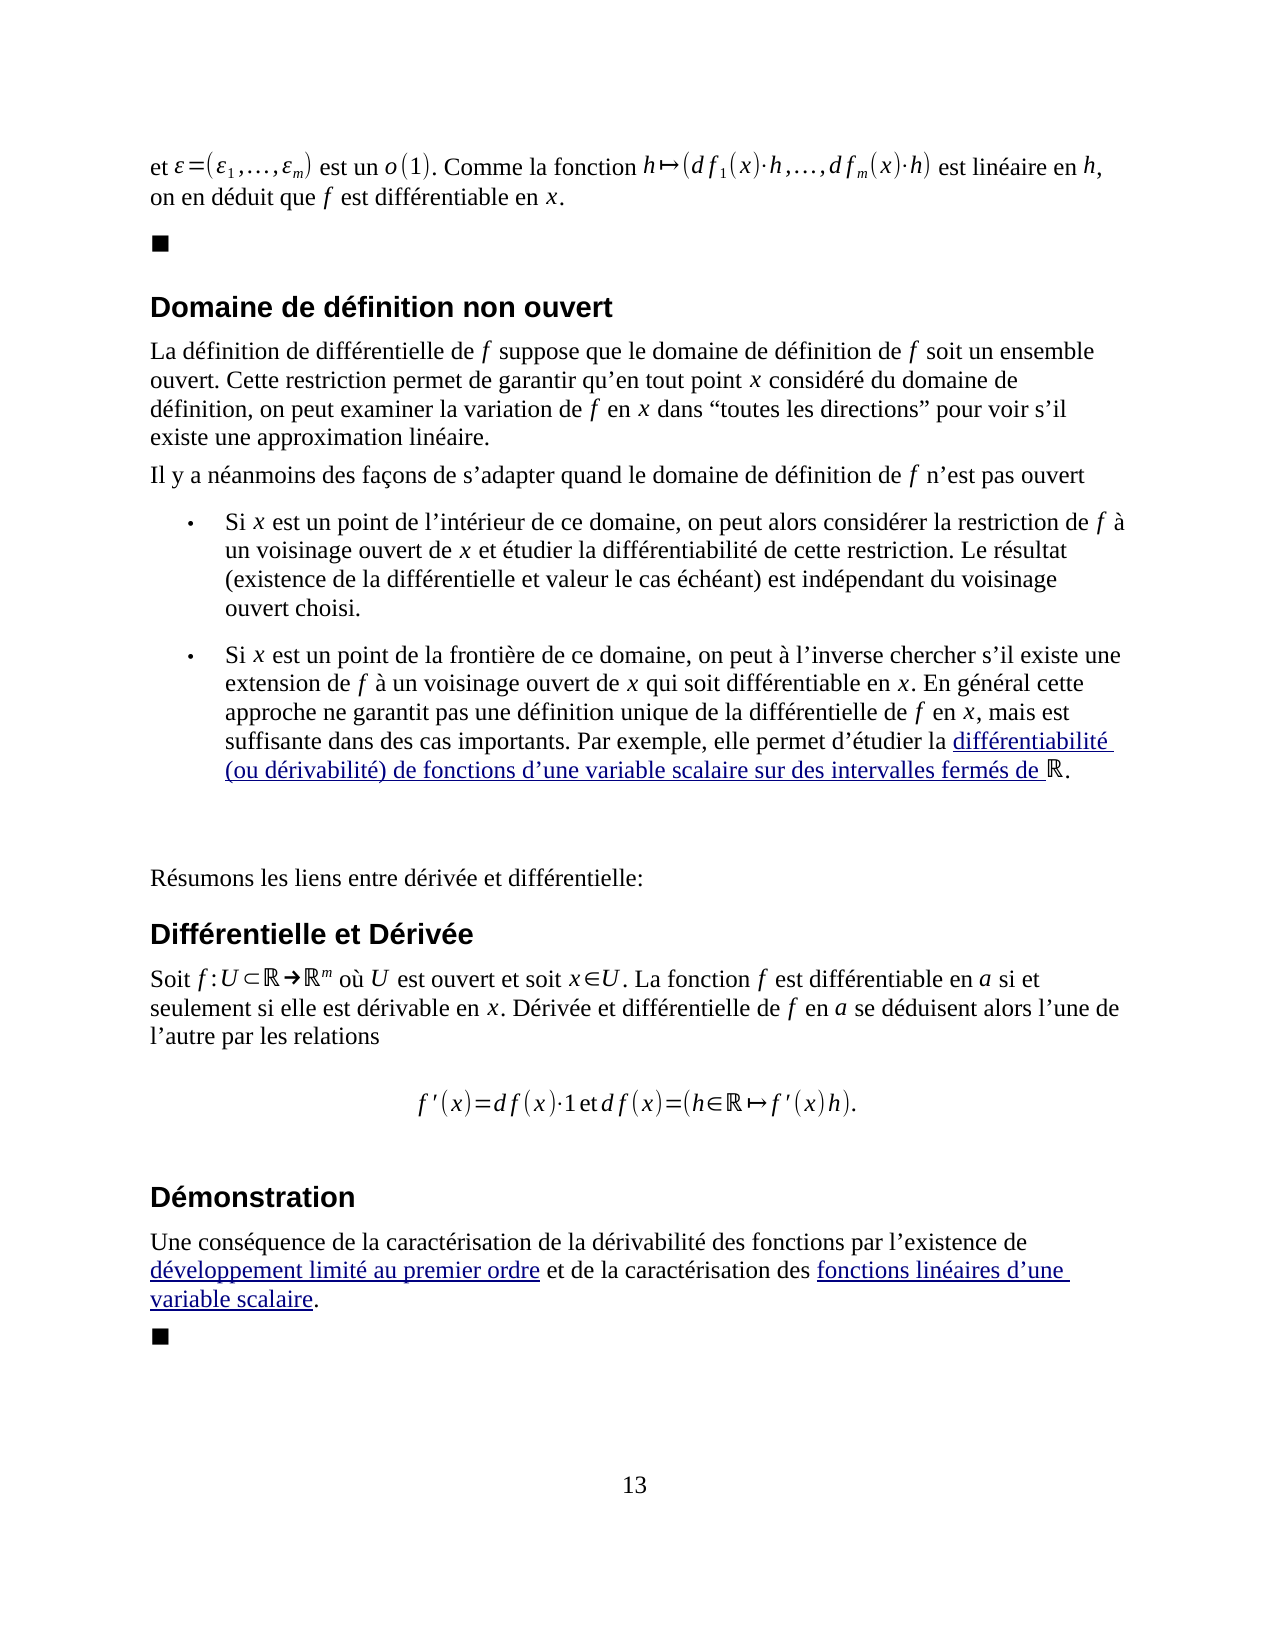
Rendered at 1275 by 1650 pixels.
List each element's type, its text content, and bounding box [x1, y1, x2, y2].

text Une conséquence de la caractérisation de la dérivabilité des fonctions par l’existence de développement limité au premier ordre et de la caractérisation des fonctions linéaires d’une variable scalaire. [150, 1227, 1125, 1313]
subtitle Domaine de définition non ouvert [150, 290, 1125, 324]
text La définition de différentielle de suppose que le domaine de définition de soit un ensemble ouvert. Cette restriction permet de garantir qu’en tout point considéré du domaine de définition, on peut examiner la variation de en dans “toutes les directions” pour voir s’il existe une approximation linéaire. [150, 336, 1125, 451]
text Résumons les liens entre dérivée et différentielle: [150, 863, 1125, 892]
list Si est un point de l’intérieur de ce domaine, on peut alors considérer la restriction de à un voisinage ouvert de et étudier la différentiabilité de cette restriction. Le résultat (existence de la différentielle et valeur le cas échéant) est indépendant du voisinage ouvert choisi. [187, 507, 1125, 622]
subtitle Démonstration [150, 1181, 1125, 1214]
list Si est un point de la frontière de ce domaine, on peut à l’inverse chercher s’il existe une extension de à un voisinage ouvert de qui soit différentiable en . En général cette approche ne garantit pas une définition unique de la différentielle de en , mais est suffisante dans des cas importants. Par exemple, elle permet d’étudier la différentiabilité (ou dérivabilité) de fonctions d’une variable scalaire sur des intervalles fermés de . [187, 640, 1125, 783]
text Il y a néanmoins des façons de s’adapter quand le domaine de définition de n’est pas ouvert [150, 460, 1125, 489]
subtitle Différentielle et Dérivée [150, 917, 1125, 951]
text et est un . Comme la fonction est linéaire en , on en déduit que est différentiable en . [150, 150, 1125, 211]
text Soit où est ouvert et soit . La fonction est différentiable en si et seulement si elle est dérivable en . Dérivée et différentielle de en se déduisent alors l’une de l’autre par les relations [150, 963, 1125, 1050]
